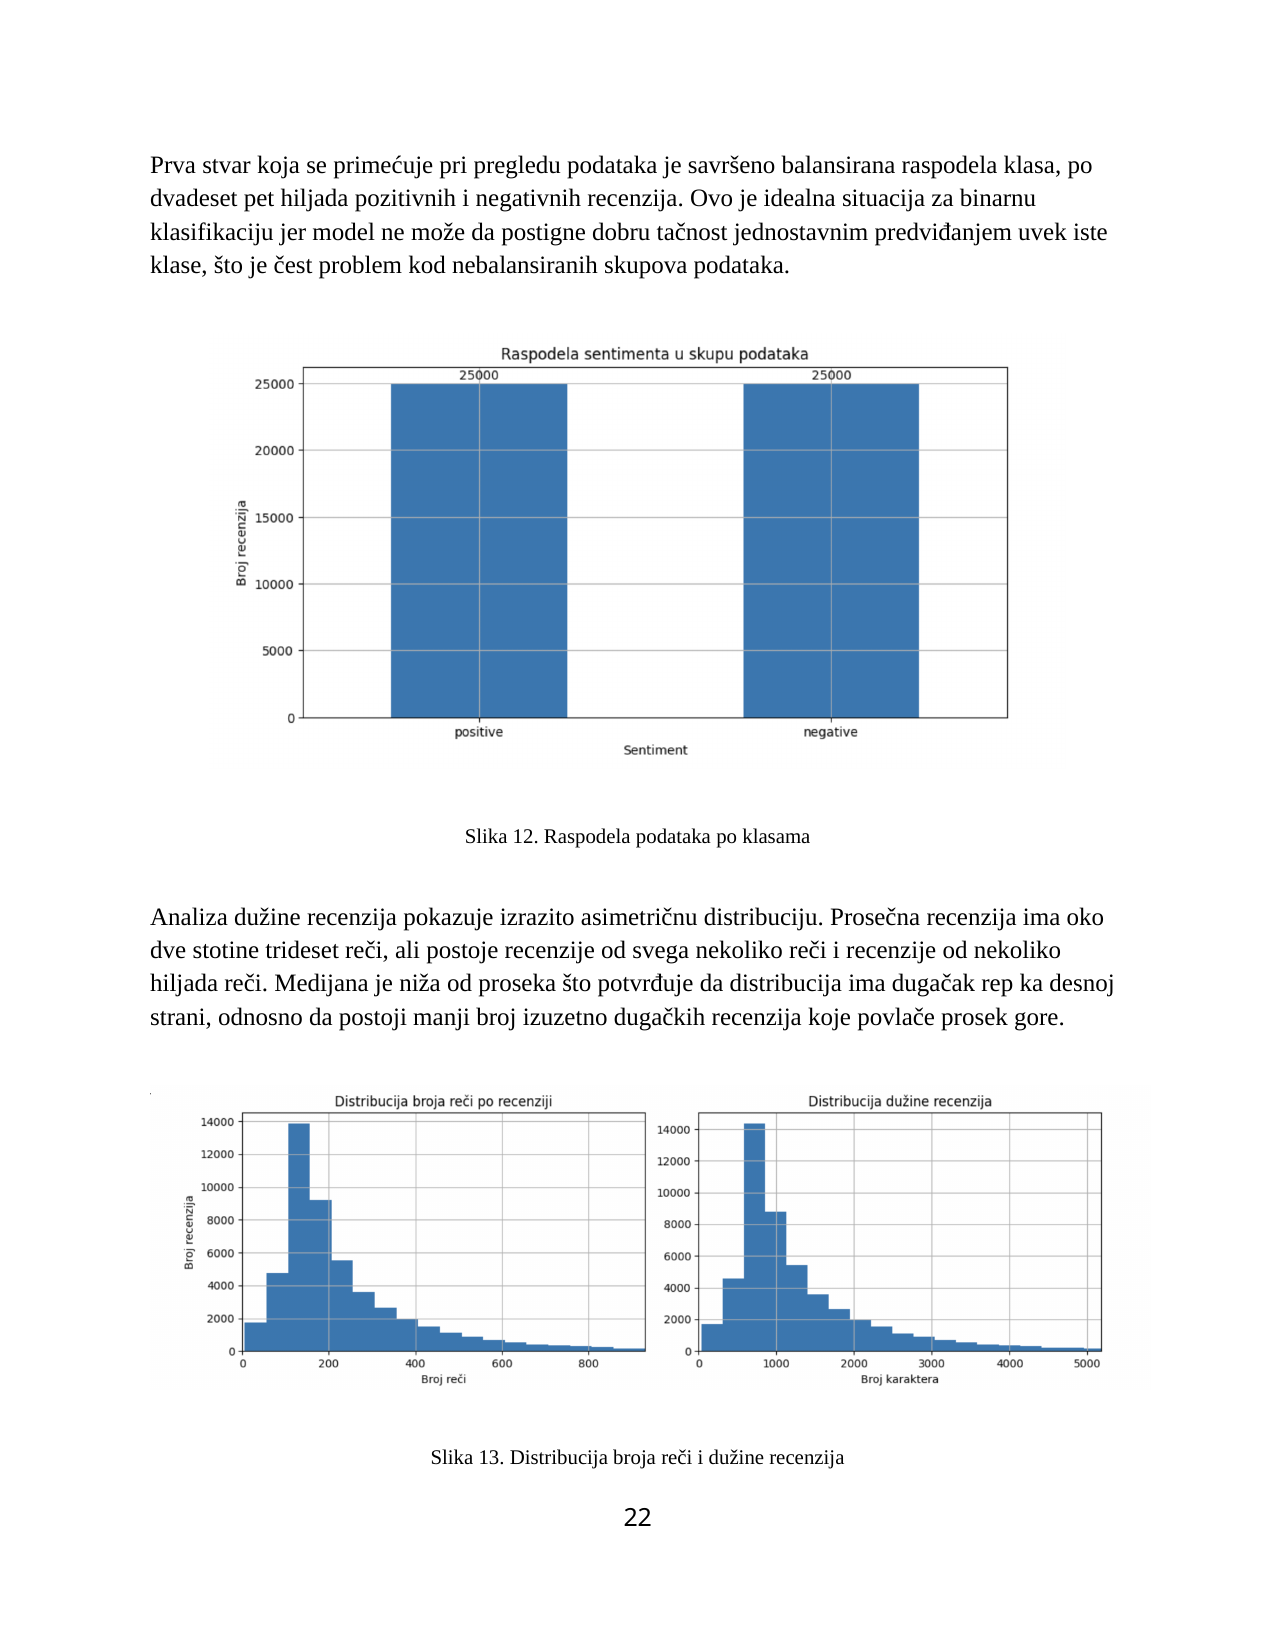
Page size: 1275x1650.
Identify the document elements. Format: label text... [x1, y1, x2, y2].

text Slika 13. Distribucija broja reči i dužine recenzija [150, 1445, 1125, 1469]
text Analiza dužine recenzija pokazuje izrazito asimetričnu distribuciju. Prosečna recenzija ima oko dve stotine trideset reči, ali postoje recenzije od svega nekoliko reči i recenzije od nekoliko hiljada reči. Medijana je niža od proseka što potvrđuje da distribucija ima dugačak rep ka desnoj strani, odnosno da postoji manji broj izuzetno dugačkih recenzija koje povlače prosek gore. [150, 902, 1125, 1030]
text Slika 12. Raspodela podataka po klasama [150, 824, 1125, 848]
text Prva stvar koja se primećuje pri pregledu podataka je savršeno balansirana raspodela klasa, po dvadeset pet hiljada pozitivnih i negativnih recenzija. Ovo je idealna situacija za binarnu klasifikaciju jer model ne može da postigne dobru tačnost jednostavnim predviđanjem uvek iste klase, što je čest problem kod nebalansiranih skupova podataka. [150, 150, 1125, 279]
